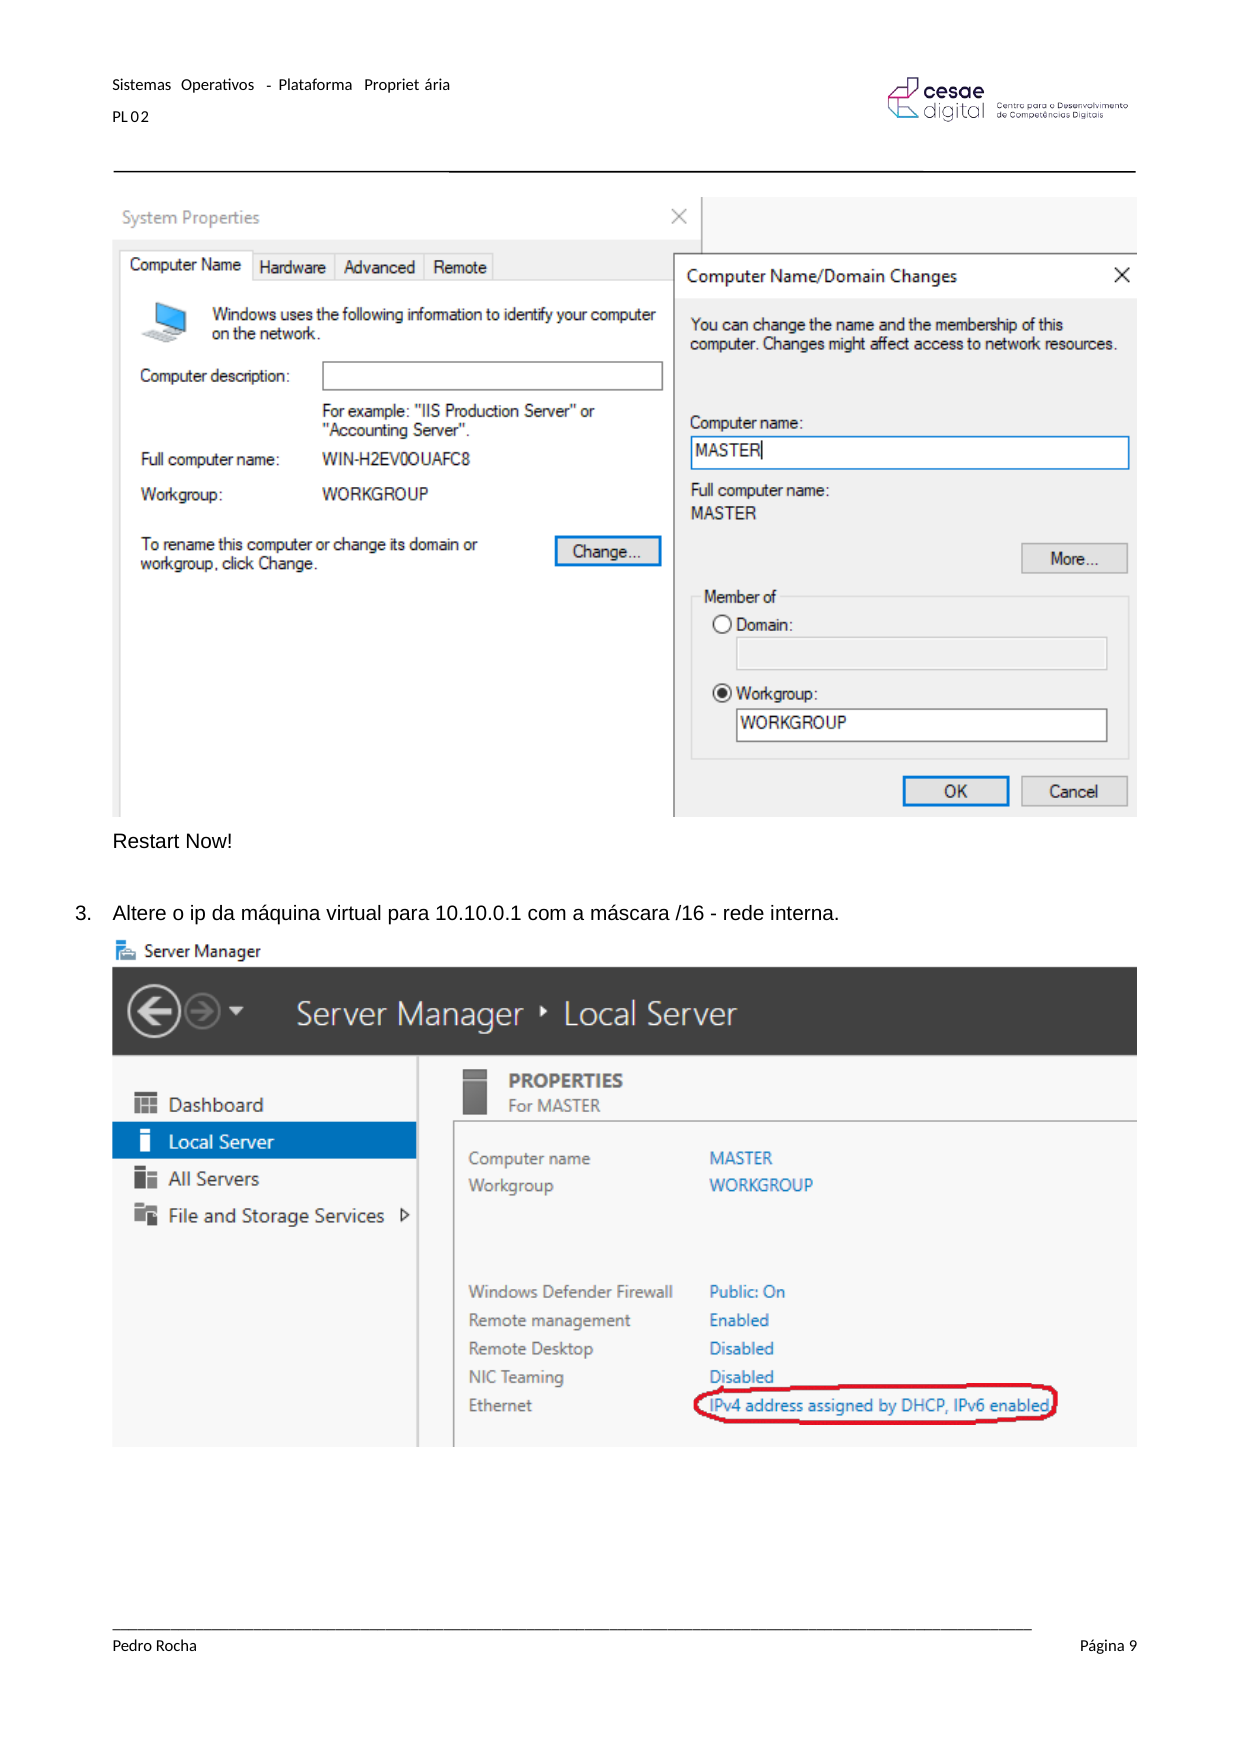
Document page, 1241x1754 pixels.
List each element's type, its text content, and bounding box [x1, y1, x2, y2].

text Restart Now! [112, 829, 1137, 853]
list Altere o ip da máquina virtual para 10.10.0.1 com a máscara /16 - rede interna. [75, 901, 1137, 925]
